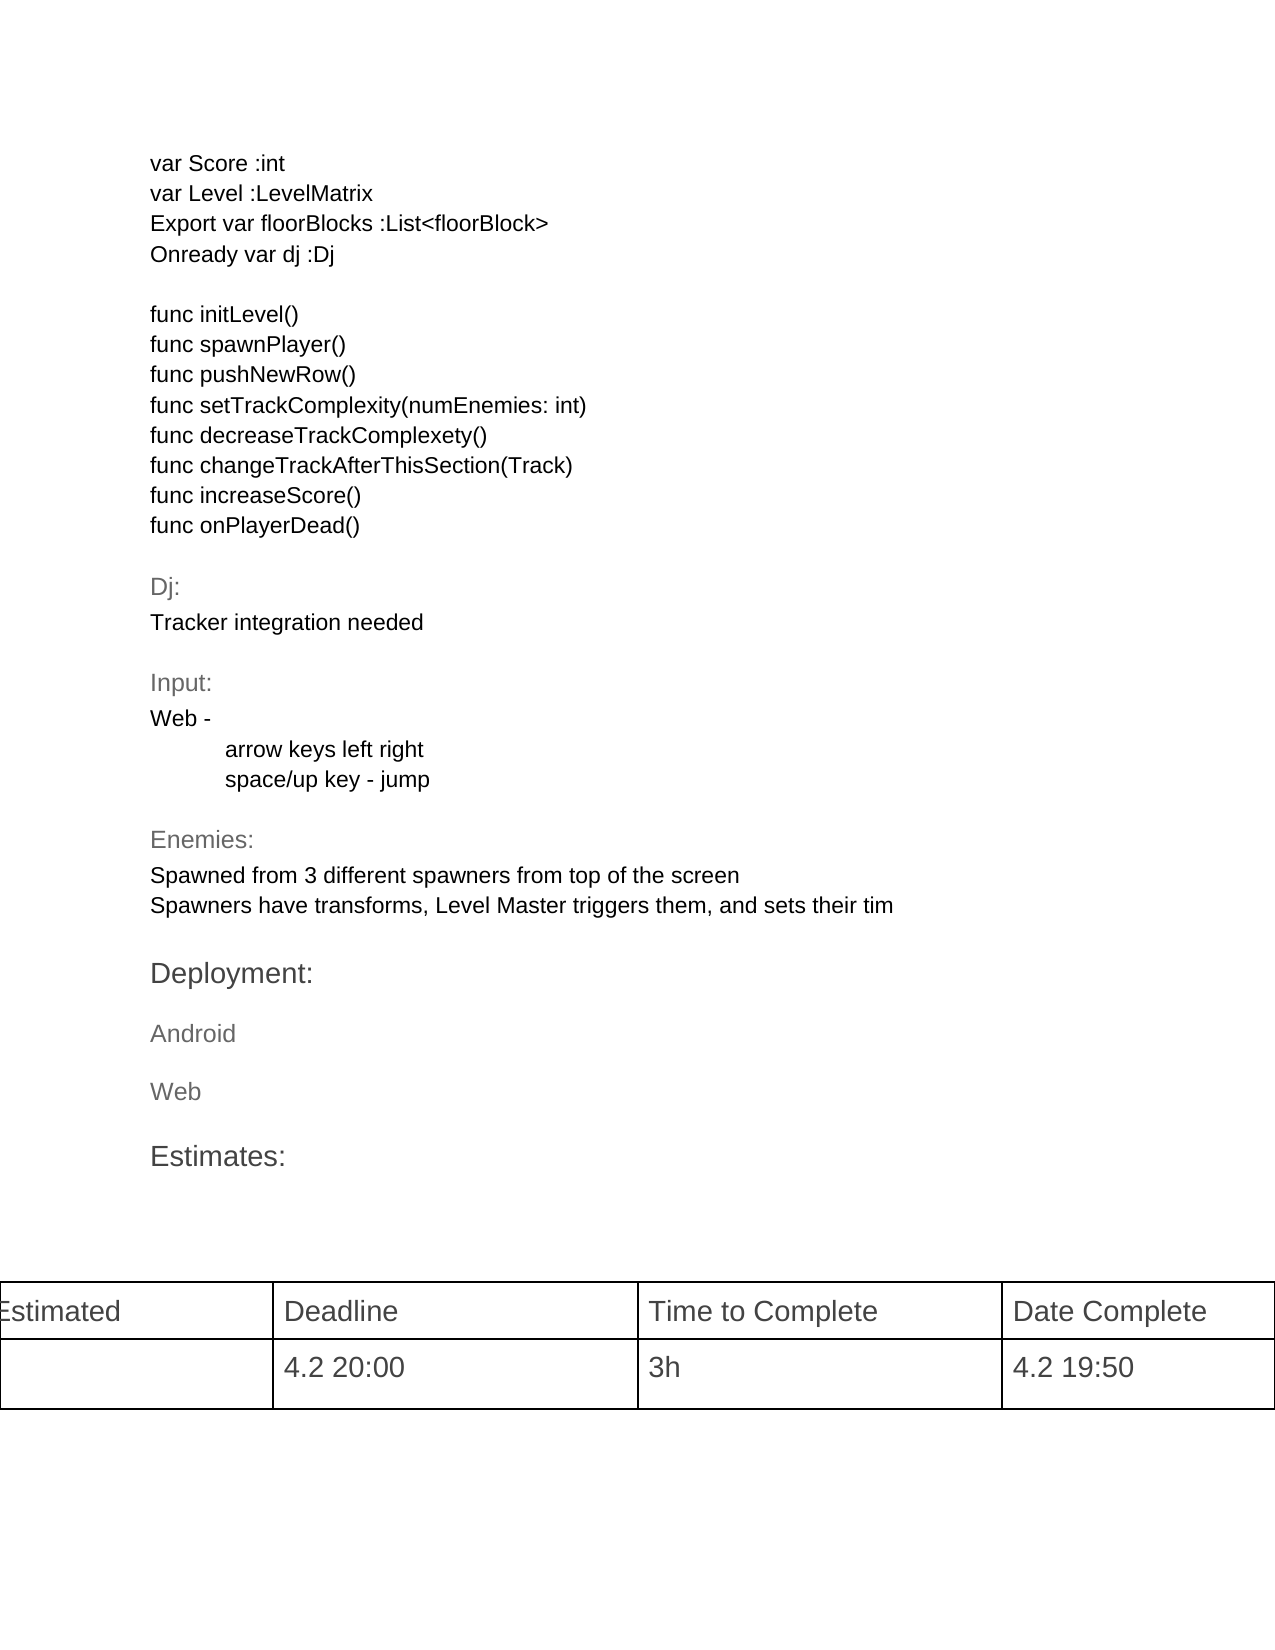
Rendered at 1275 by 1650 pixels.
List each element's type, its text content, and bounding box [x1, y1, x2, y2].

text func initLevel() [150, 301, 1125, 327]
table_cell 4.2 19:50 [1003, 1340, 1274, 1408]
table_cell 4h [1, 1340, 272, 1408]
text func changeTrackAfterThisSection(Track) [150, 452, 1125, 478]
subtitle Deployment: [150, 956, 1125, 989]
text func spawnPlayer() [150, 331, 1125, 358]
subtitle Android [150, 1019, 1125, 1047]
text Web - [150, 705, 1125, 732]
subtitle Dj: [150, 572, 1125, 601]
subtitle Web [150, 1077, 1125, 1105]
table_header Date Complete [1003, 1283, 1274, 1337]
text Tracker integration needed [150, 609, 1125, 635]
text arrow keys left right space/up key - jump [150, 736, 1125, 792]
subtitle Estimates: [150, 1139, 1125, 1172]
text func increaseScore() [150, 482, 1125, 509]
text Spawned from 3 different spawners from top of the screen Spawners have transforms, Level Master triggers them, and sets their tim [150, 862, 1125, 919]
text var Score :int var Level :LevelMatrix [150, 150, 1125, 207]
text func pushNewRow() [150, 361, 1125, 388]
text Export var floorBlocks :List<floorBlock> [150, 210, 1125, 237]
text func onPlayerDead() [150, 512, 1125, 539]
subtitle Input: [150, 668, 1125, 697]
table_header Time to Complete [639, 1283, 1001, 1337]
table_cell 3h [639, 1340, 1001, 1408]
text func setTrackComplexity(numEnemies: int) [150, 392, 1125, 418]
text func decreaseTrackComplexety() [150, 422, 1125, 448]
text Onready var dj :Dj [150, 241, 1125, 267]
subtitle Enemies: [150, 825, 1125, 854]
table_cell 4.2 20:00 [274, 1340, 637, 1408]
table_header Time Estimated [1, 1283, 272, 1337]
table_header Deadline [274, 1283, 637, 1337]
